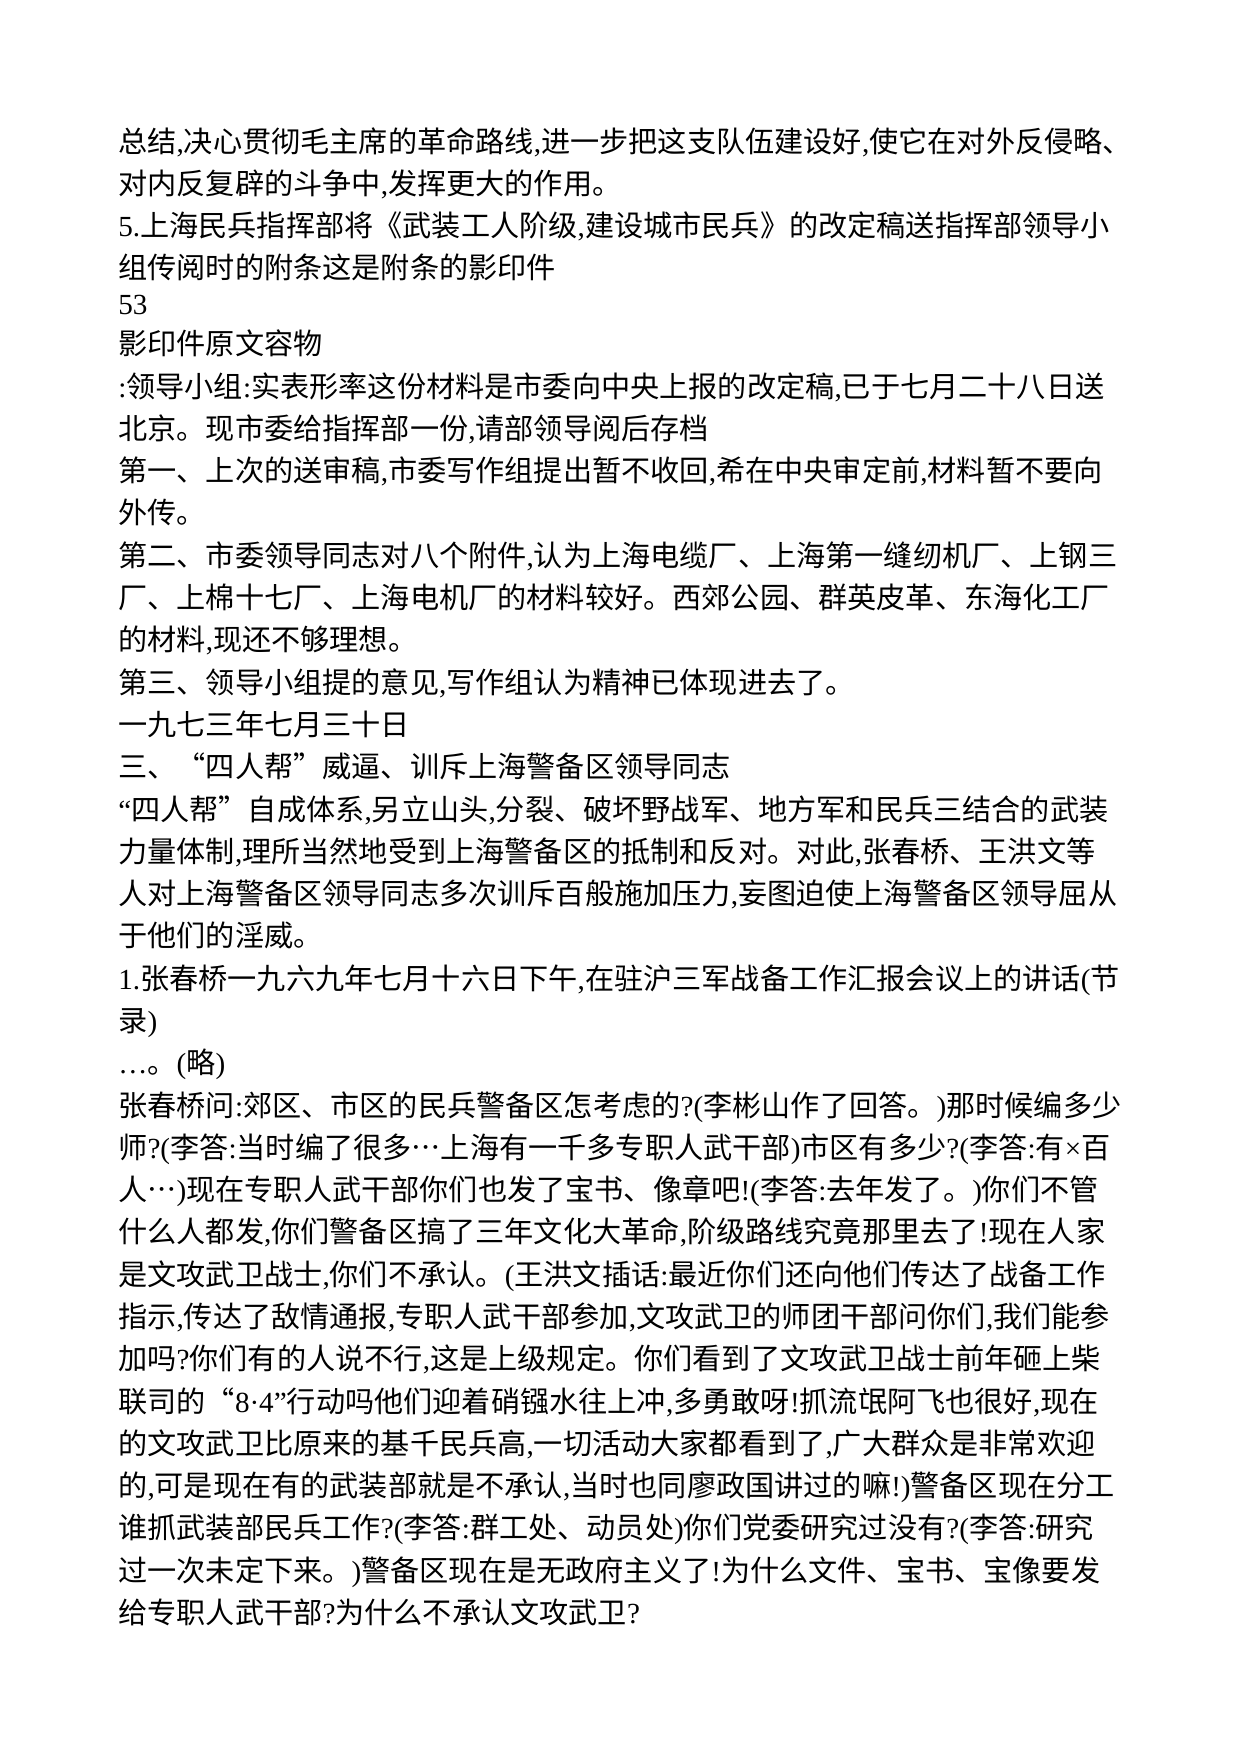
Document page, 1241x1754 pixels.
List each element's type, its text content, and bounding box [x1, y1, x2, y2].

text 第一、上次的送审稿,市委写作组提出暂不收回,希在中央审定前,材料暂不要向外传。 [118, 448, 1122, 532]
text 张春桥问:郊区、市区的民兵警备区怎考虑的?(李彬山作了回答。)那时候编多少师?(李答:当时编了很多…上海有一千多专职人武干部)市区有多少?(李答:有×百人…)现在专职人武干部你们也发了宝书、像章吧!(李答:去年发了。)你们不管什么人都发,你们警备区搞了三年文化大革命,阶级路线究竟那里去了!现在人家是文攻武卫战士,你们不承认。(王洪文插话:最近你们还向他们传达了战备工作指示,传达了敌情通报,专职人武干部参加,文攻武卫的师团干部问你们,我们能参加吗?你们有的人说不行,这是上级规定。你们看到了文攻武卫战士前年砸上柴联司的“8·4”行动吗他们迎着硝镪水往上冲,多勇敢呀!抓流氓阿飞也很好,现在的文攻武卫比原来的基千民兵高,一切活动大家都看到了,广大群众是非常欢迎的,可是现在有的武装部就是不承认,当时也同廖政国讲过的嘛!)警备区现在分工谁抓武装部民兵工作?(李答:群工处、动员处)你们党委研究过没有?(李答:研究过一次未定下来。)警备区现在是无政府主义了!为什么文件、宝书、宝像要发给专职人武干部?为什么不承认文攻武卫? [118, 1082, 1122, 1632]
text 5.上海民兵指挥部将《武装工人阶级,建设城市民兵》的改定稿送指挥部领导小组传阅时的附条这是附条的影印件 [118, 203, 1122, 287]
text 53 [118, 287, 1122, 321]
text “四人帮”自成体系,另立山头,分裂、破坏野战军、地方军和民兵三结合的武装力量体制,理所当然地受到上海警备区的抵制和反对。对此,张春桥、王洪文等人对上海警备区领导同志多次训斥百般施加压力,妄图迫使上海警备区领导屈从于他们的淫威。 [118, 786, 1122, 955]
text :领导小组:实表形率这份材料是市委向中央上报的改定稿,已于七月二十八日送北京。现市委给指挥部一份,请部领导阅后存档 [118, 363, 1122, 448]
text 影印件原文容物 [118, 321, 1122, 363]
text …。(略) [118, 1040, 1122, 1082]
text 第二、市委领导同志对八个附件,认为上海电缆厂、上海第一缝纫机厂、上钢三厂、上棉十七厂、上海电机厂的材料较好。西郊公园、群英皮革、东海化工厂的材料,现还不够理想。 [118, 532, 1122, 659]
text 一九七三年七月三十日 [118, 701, 1122, 744]
text 第三、领导小组提的意见,写作组认为精神已体现进去了。 [118, 659, 1122, 701]
text 三、“四人帮”威逼、训斥上海警备区领导同志 [118, 744, 1122, 786]
text 行动,同王维国等人的破坏活动进行了斗争其罪恶阴谋才没有得逞。在斗争中,上海民兵进一步看清了王维国一伙拚命争夺民兵领导权,企图搞掉这支工人武装,是为反革命政变准备条件。这深刻地教育了广大民兵:工人阶级的武装,决不是为哪个个人服务的,而是无产阶级专政的工具。因此,各级民兵组织,把增强党的观念,接受党的领导,作为对民兵进行经常性政治教育的一项重要内容。在斗争中形成和建立起来的上海民兵指挥部是全市民兵的领导机构,它由军队和地方的同志共同组成,在市委的直接领导下开展各项工作基层单位的民兵组织怎样建立好,上棉十七厂等单位经过试验,采取了把民兵同治安保卫、消防等组织统一起来,合并建立一个机构,群众称之谓“三位一体”。这样做,“五个手指捏成一个拳头”,有利于加强党对武装保卫工作的一元化领导,便于统一认识,统一政策,统一计划,统一指挥,统一行动;有利于精兵简政,减少层次,提高效率;有利于平战结合,促进战备工作的落实,同时,也充分体现专政是群众的专政,真正把巩固无产阶级专政的任务落实到每一个基层。随着国内外斗争形势的发展,上海民兵在管理城市、巩固无产阶级专政中,越来越显出它的巨大作用。但是,在如何建设城市民兵的问题上,有些同志的认识还有待于提高。现在,上海民兵正在回顾历史,认真总结,决心贯彻毛主席的革命路线,进一步把这支队伍建设好,使它在对外反侵略、对内反复辟的斗争中,发挥更大的作用。 [118, 118, 1122, 203]
text 1.张春桥一九六九年七月十六日下午,在驻沪三军战备工作汇报会议上的讲话(节录) [118, 955, 1122, 1040]
